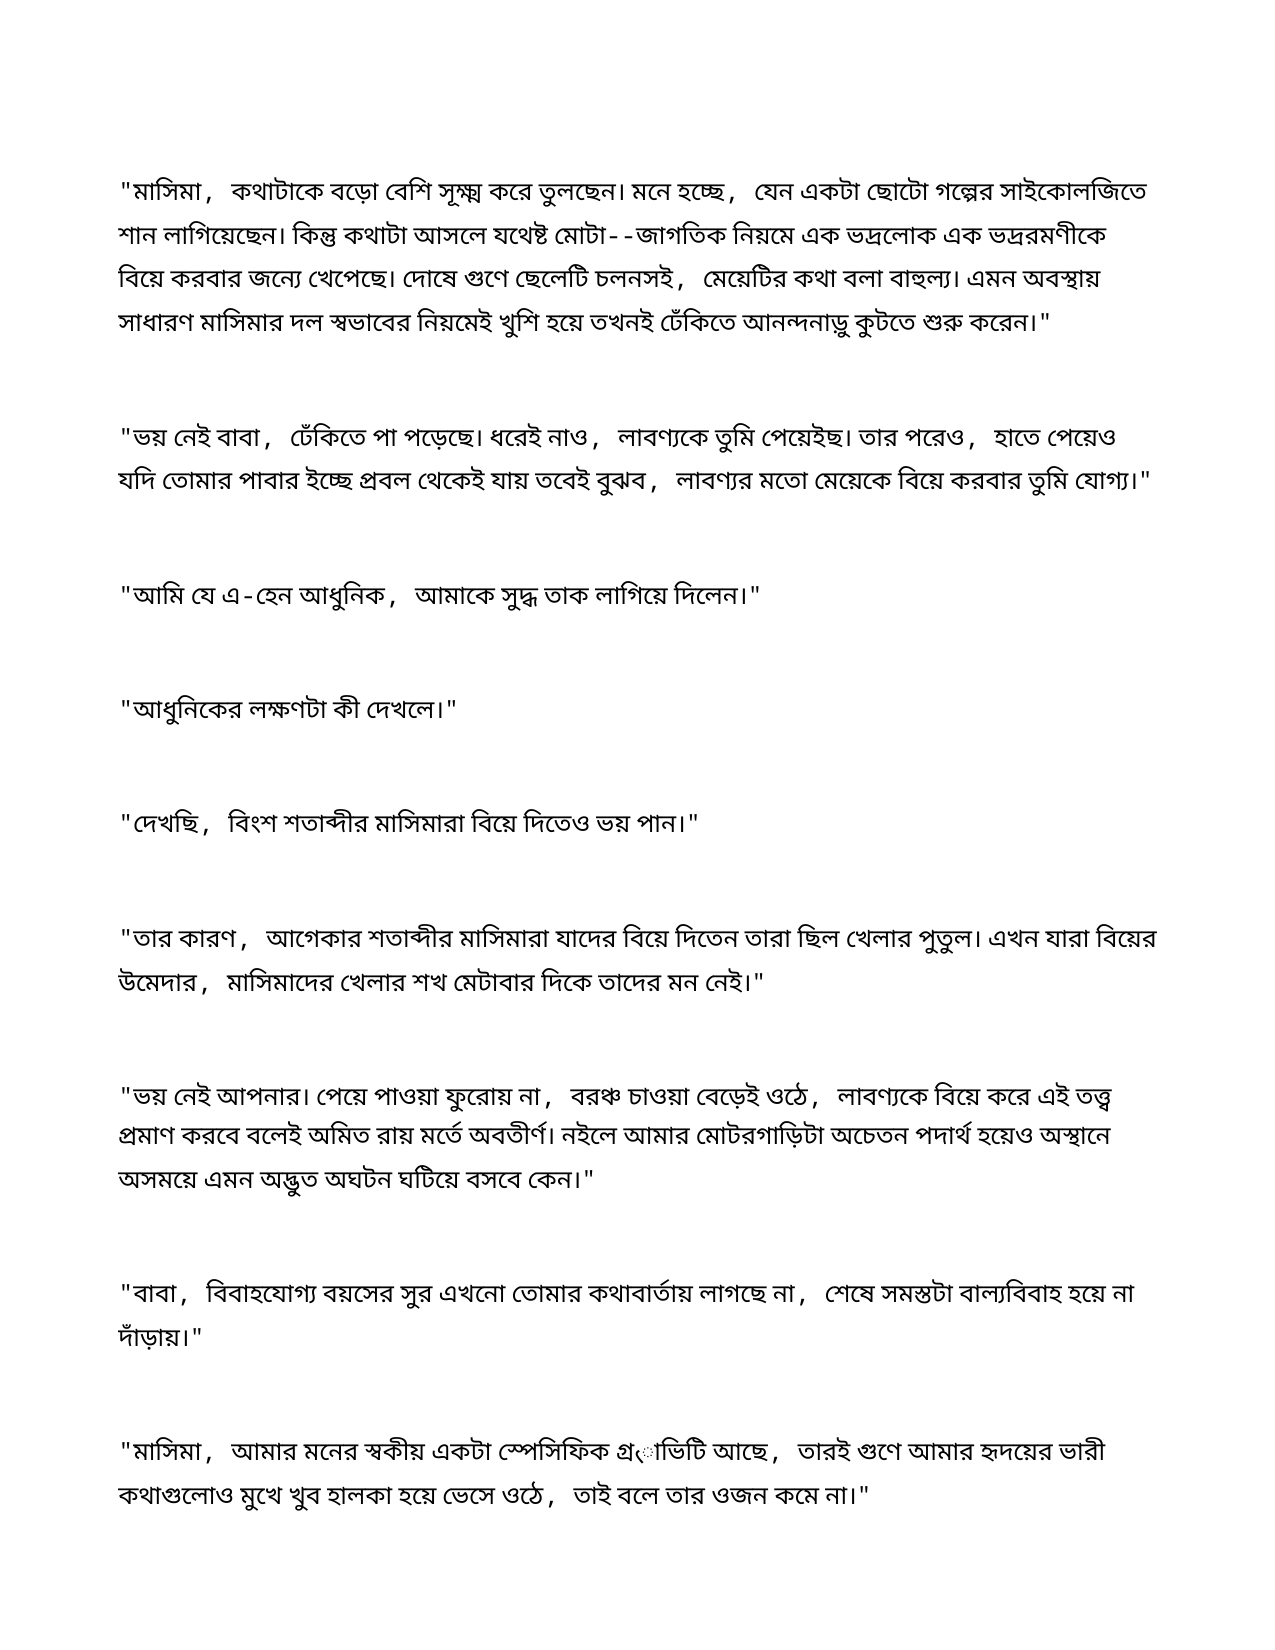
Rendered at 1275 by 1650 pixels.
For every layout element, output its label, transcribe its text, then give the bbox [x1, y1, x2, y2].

text "আধুনিকের লক্ষণটা কী দেখলে।" [118, 692, 1157, 729]
text "মাসিমা, কথাটাকে বড়ো বেশি সূক্ষ্ম করে তুলছেন। মনে হচ্ছে, যেন একটা ছোটো গল্পের সাইকোলজিতে শান লাগিয়েছেন। কিন্তু কথাটা আসলে যথেষ্ট মোটা--জাগতিক নিয়মে এক ভদ্রলোক এক ভদ্ররমণীকে বিয়ে করবার জন্যে খেপেছে। দোষে গুণে ছেলেটি চলনসই, মেয়েটির কথা বলা বাহুল্য। এমন অবস্থায় সাধারণ মাসিমার দল স্বভাবের নিয়মেই খুশি হয়ে তখনই ঢেঁকিতে আনন্দনাড়ু কুটতে শুরু করেন।" [118, 173, 1157, 342]
text "ভয় নেই আপনার। পেয়ে পাওয়া ফুরোয় না, বরঞ্চ চাওয়া বেড়েই ওঠে, লাবণ্যকে বিয়ে করে এই তত্ত্ব প্রমাণ করবে বলেই অমিত রায় মর্তে অবতীর্ণ। নইলে আমার মোটরগাড়িটা অচেতন পদার্থ হয়েও অস্থানে অসময়ে এমন অদ্ভুত অঘটন ঘটিয়ে বসবে কেন।" [118, 1078, 1157, 1198]
text "আমি যে এ-হেন আধুনিক, আমাকে সুদ্ধ তাক লাগিয়ে দিলেন।" [118, 577, 1157, 614]
text "তার কারণ, আগেকার শতাব্দীর মাসিমারা যাদের বিয়ে দিতেন তারা ছিল খেলার পুতুল। এখন যারা বিয়ের উমেদার, মাসিমাদের খেলার শখ মেটাবার দিকে তাদের মন নেই।" [118, 920, 1157, 1001]
text "বাবা, বিবাহযোগ্য বয়সের সুর এখনো তোমার কথাবার্তায় লাগছে না, শেষে সমস্তটা বাল্যবিবাহ হয়ে না দাঁড়ায়।" [118, 1276, 1157, 1356]
text "মাসিমা, আমার মনের স্বকীয় একটা স্পেসিফিক গ্র৻াভিটি আছে, তারই গুণে আমার হৃদয়ের ভারী কথাগুলোও মুখে খুব হালকা হয়ে ভেসে ওঠে, তাই বলে তার ওজন কমে না।" [118, 1434, 1157, 1514]
text "ভয় নেই বাবা, ঢেঁকিতে পা পড়েছে। ধরেই নাও, লাবণ্যকে তুমি পেয়েইছ। তার পরেও, হাতে পেয়েও যদি তোমার পাবার ইচ্ছে প্রবল থেকেই যায় তবেই বুঝব, লাবণ্যর মতো মেয়েকে বিয়ে করবার তুমি যোগ্য।" [118, 419, 1157, 500]
text "দেখছি, বিংশ শতাব্দীর মাসিমারা বিয়ে দিতেও ভয় পান।" [118, 806, 1157, 843]
